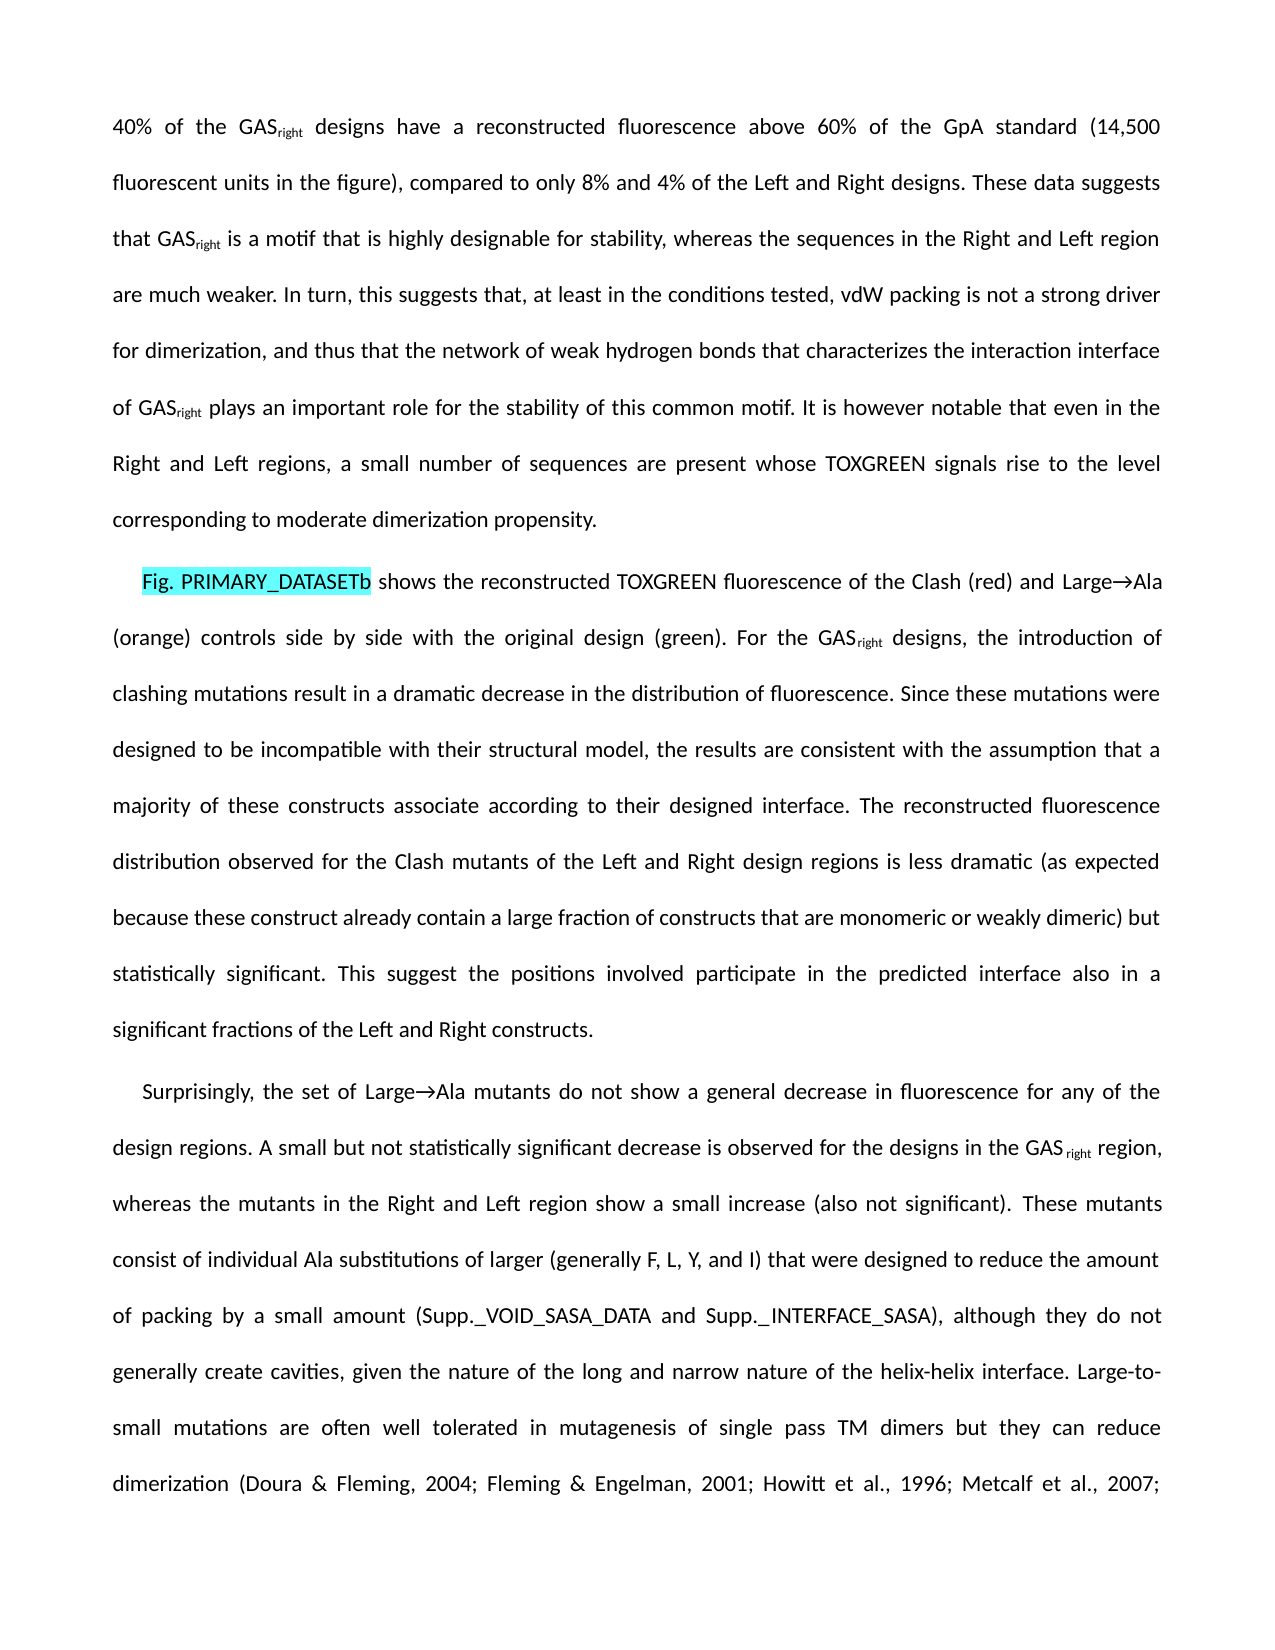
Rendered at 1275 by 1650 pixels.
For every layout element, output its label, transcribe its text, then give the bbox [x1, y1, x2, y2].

text 40% of the GASright designs have a reconstructed fluorescence above 60% of the GpA standard (14,500 fluorescent units in the figure), compared to only 8% and 4% of the Left and Right designs. These data suggests that GASright is a motif that is highly designable for stability, whereas the sequences in the Right and Left region are much weaker. In turn, this suggests that, at least in the conditions tested, vdW packing is not a strong driver for dimerization, and thus that the network of weak hydrogen bonds that characterizes the interaction interface of GASright plays an important role for the stability of this common motif. It is however notable that even in the Right and Left regions, a small number of sequences are present whose TOXGREEN signals rise to the level corresponding to moderate dimerization propensity. [112, 112, 1162, 533]
text Surprisingly, the set of Large→Ala mutants do not show a general decrease in fluorescence for any of the design regions. A small but not statistically significant decrease is observed for the designs in the GASright region, whereas the mutants in the Right and Left region show a small increase (also not significant). These mutants consist of individual Ala substitutions of larger (generally F, L, Y, and I) that were designed to reduce the amount of packing by a small amount (Supp._VOID_SASA_DATA and Supp._INTERFACE_SASA), although they do not generally create cavities, given the nature of the long and narrow nature of the helix-helix interface. Large-to-small mutations are often well tolerated in mutagenesis of single pass TM dimers but they can reduce dimerization (Doura & Fleming, 2004; Fleming & Engelman, 2001; Howitt et al., 1996; Metcalf et al., 2007; [112, 1077, 1162, 1498]
text Fig. PRIMARY_DATASETb shows the reconstructed TOXGREEN fluorescence of the Clash (red) and Large→Ala (orange) controls side by side with the original design (green). For the GASright designs, the introduction of clashing mutations result in a dramatic decrease in the distribution of fluorescence. Since these mutations were designed to be incompatible with their structural model, the results are consistent with the assumption that a majority of these constructs associate according to their designed interface. The reconstructed fluorescence distribution observed for the Clash mutants of the Left and Right design regions is less dramatic (as expected because these construct already contain a large fraction of constructs that are monomeric or weakly dimeric) but statistically significant. This suggest the positions involved participate in the predicted interface also in a significant fractions of the Left and Right constructs. [112, 567, 1162, 1043]
